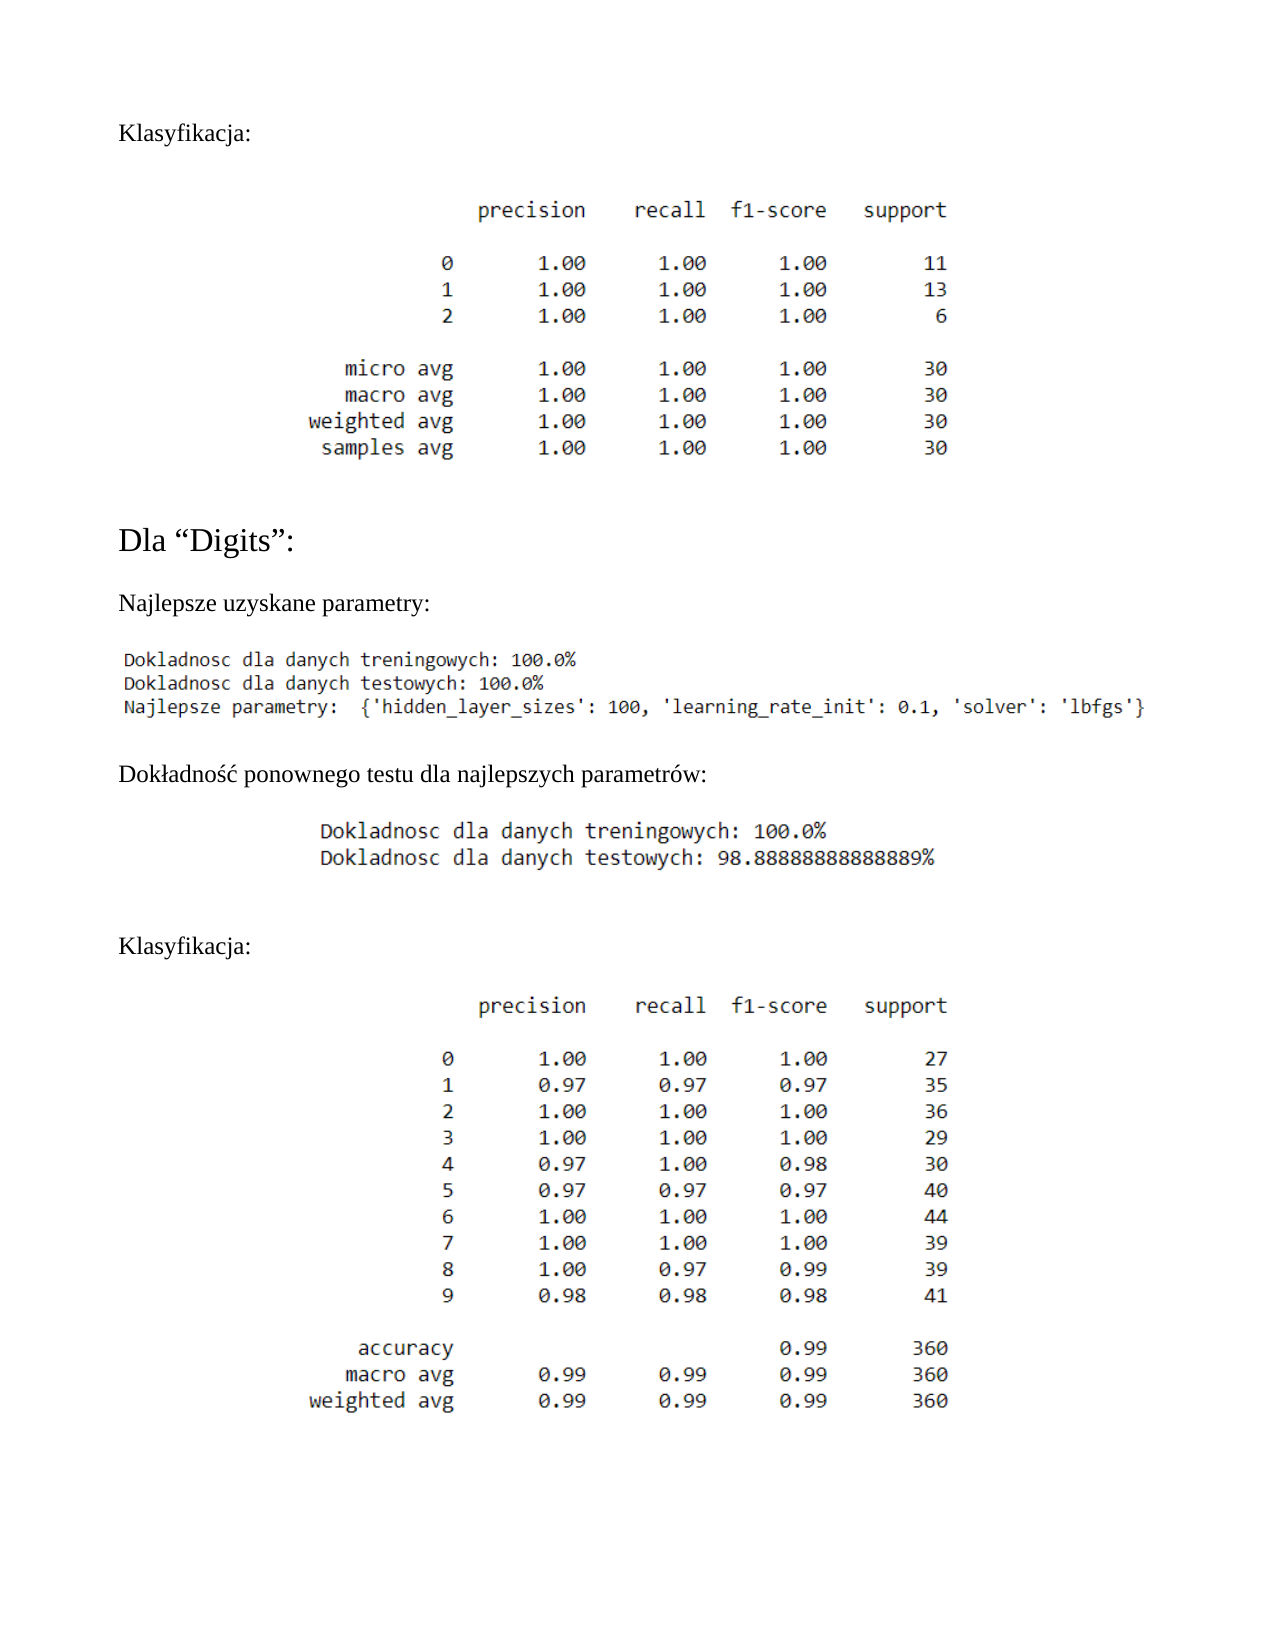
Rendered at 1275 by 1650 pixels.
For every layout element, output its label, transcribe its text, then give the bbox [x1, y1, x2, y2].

picture [305, 191, 970, 476]
text Dla “Digits”: [118, 521, 1157, 559]
picture [308, 808, 967, 879]
text Klasyfikacja: [118, 118, 1157, 147]
text Klasyfikacja: [118, 931, 1157, 960]
text Najlepsze uzyskane parametry: [118, 588, 1157, 616]
picture [114, 645, 1154, 730]
text Dokładność ponownego testu dla najlepszych parametrów: [118, 759, 1157, 787]
picture [283, 993, 992, 1429]
